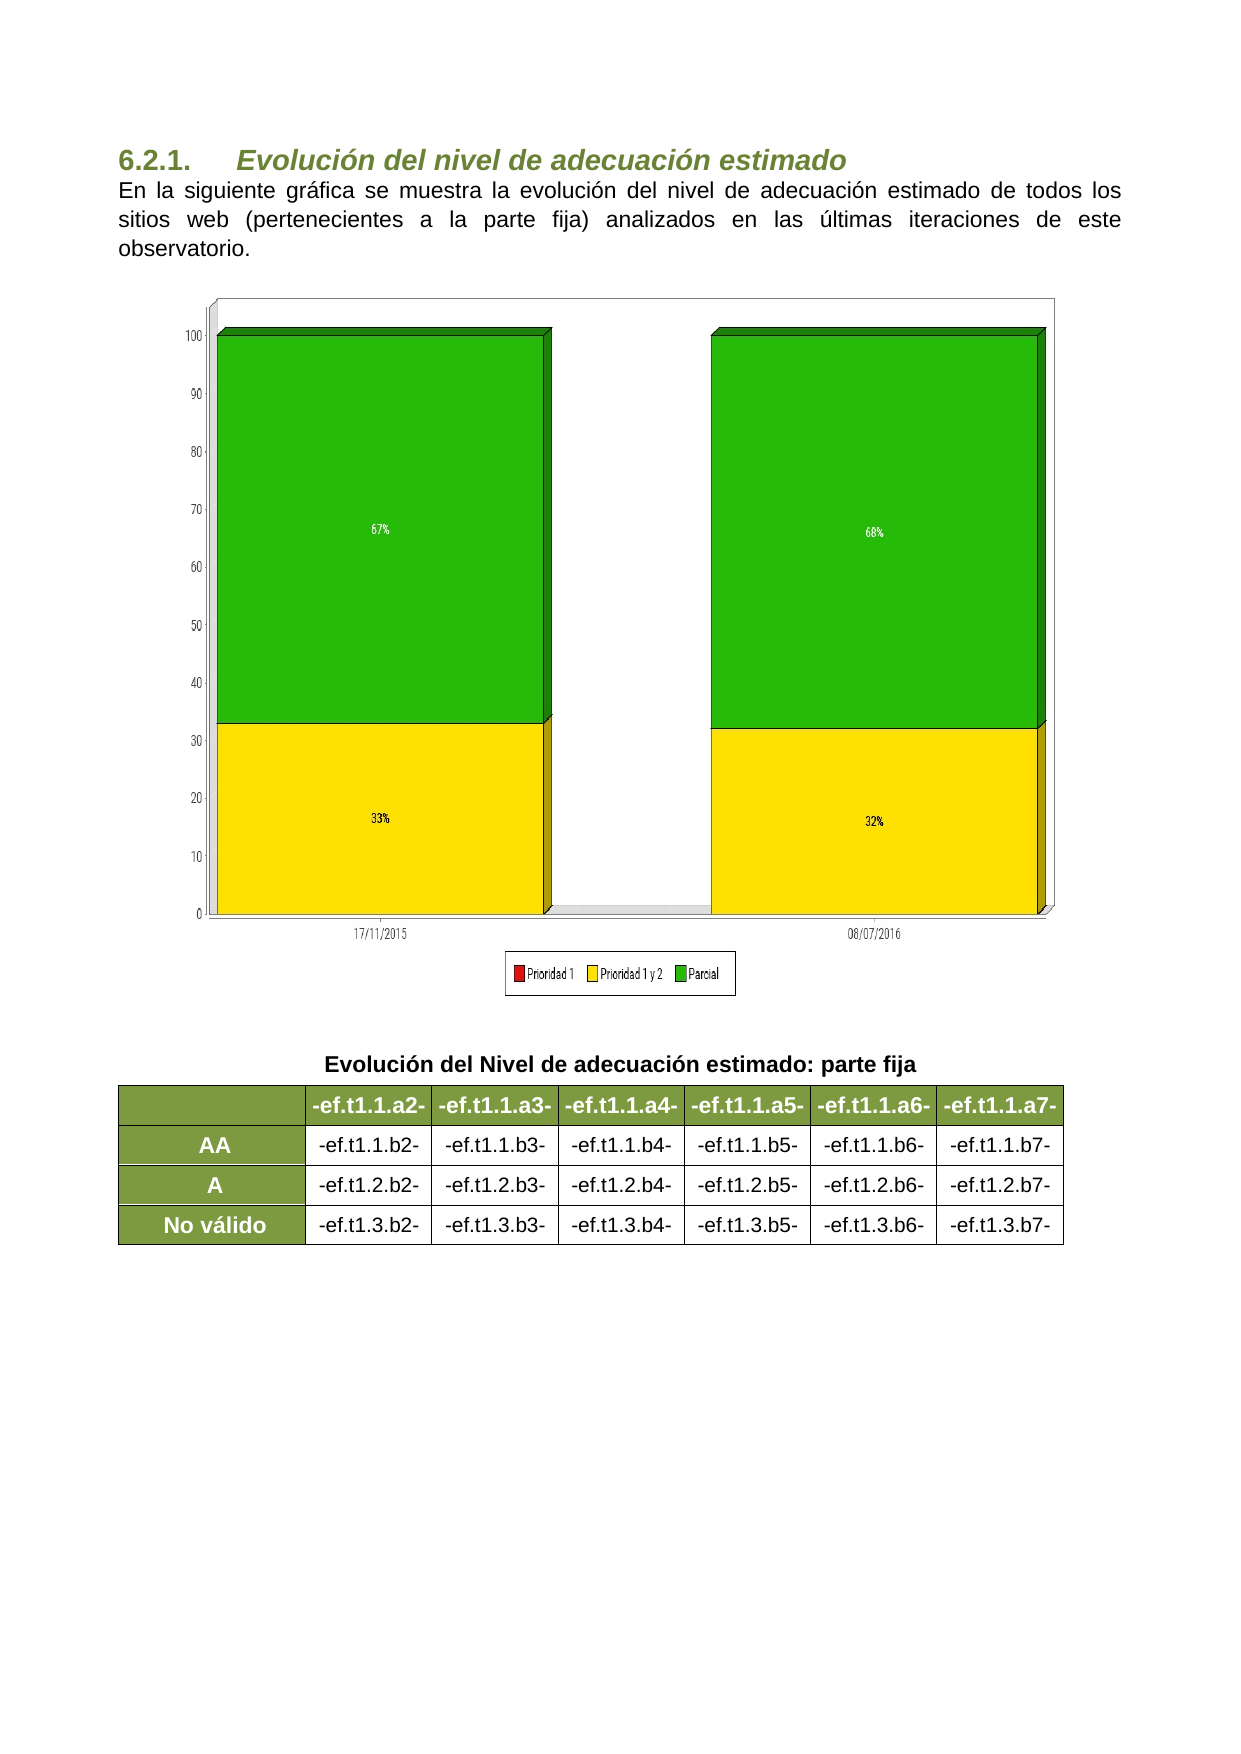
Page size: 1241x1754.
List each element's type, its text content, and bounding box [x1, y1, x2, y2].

table_cell AA [119, 1126, 305, 1164]
table_cell -ef.t1.2.b7- [937, 1166, 1063, 1204]
table_header -ef.t1.1.a4- [559, 1086, 684, 1125]
table_cell -ef.t1.1.b4- [559, 1126, 684, 1164]
text Evolución del Nivel de adecuación estimado: parte fija [118, 1051, 1122, 1077]
table_cell -ef.t1.3.b5- [685, 1206, 810, 1244]
picture [178, 288, 1062, 998]
table_cell -ef.t1.3.b2- [306, 1206, 431, 1244]
table_cell -ef.t1.2.b2- [306, 1166, 431, 1204]
table_header [119, 1086, 305, 1125]
table_cell -ef.t1.2.b6- [811, 1166, 936, 1204]
table_cell -ef.t1.1.b7- [937, 1126, 1063, 1164]
table_header -ef.t1.1.a6- [811, 1086, 936, 1125]
table_header -ef.t1.1.a7- [937, 1086, 1063, 1125]
table_header -ef.t1.1.a3- [432, 1086, 558, 1125]
table_header -ef.t1.1.a2- [306, 1086, 431, 1125]
table_cell -ef.t1.1.b6- [811, 1126, 936, 1164]
table_cell -ef.t1.1.b5- [685, 1126, 810, 1164]
table_cell -ef.t1.2.b5- [685, 1166, 810, 1204]
table_cell -ef.t1.1.b3- [432, 1126, 558, 1164]
table_cell -ef.t1.3.b7- [937, 1206, 1063, 1244]
table_cell -ef.t1.2.b3- [432, 1166, 558, 1204]
table_cell -ef.t1.3.b4- [559, 1206, 684, 1244]
table_cell -ef.t1.2.b4- [559, 1166, 684, 1204]
table_cell No válido [119, 1206, 305, 1244]
subtitle Evolución del nivel de adecuación estimado [118, 143, 1122, 177]
table_cell -ef.t1.1.b2- [306, 1126, 431, 1164]
table_cell -ef.t1.3.b3- [432, 1206, 558, 1244]
table_cell -ef.t1.3.b6- [811, 1206, 936, 1244]
text En la siguiente gráfica se muestra la evolución del nivel de adecuación estimado de todos los sitios web (pertenecientes a la parte fija) analizados en las últimas iteraciones de este observatorio. [118, 177, 1122, 261]
table_header -ef.t1.1.a5- [685, 1086, 810, 1125]
table_cell A [119, 1166, 305, 1204]
